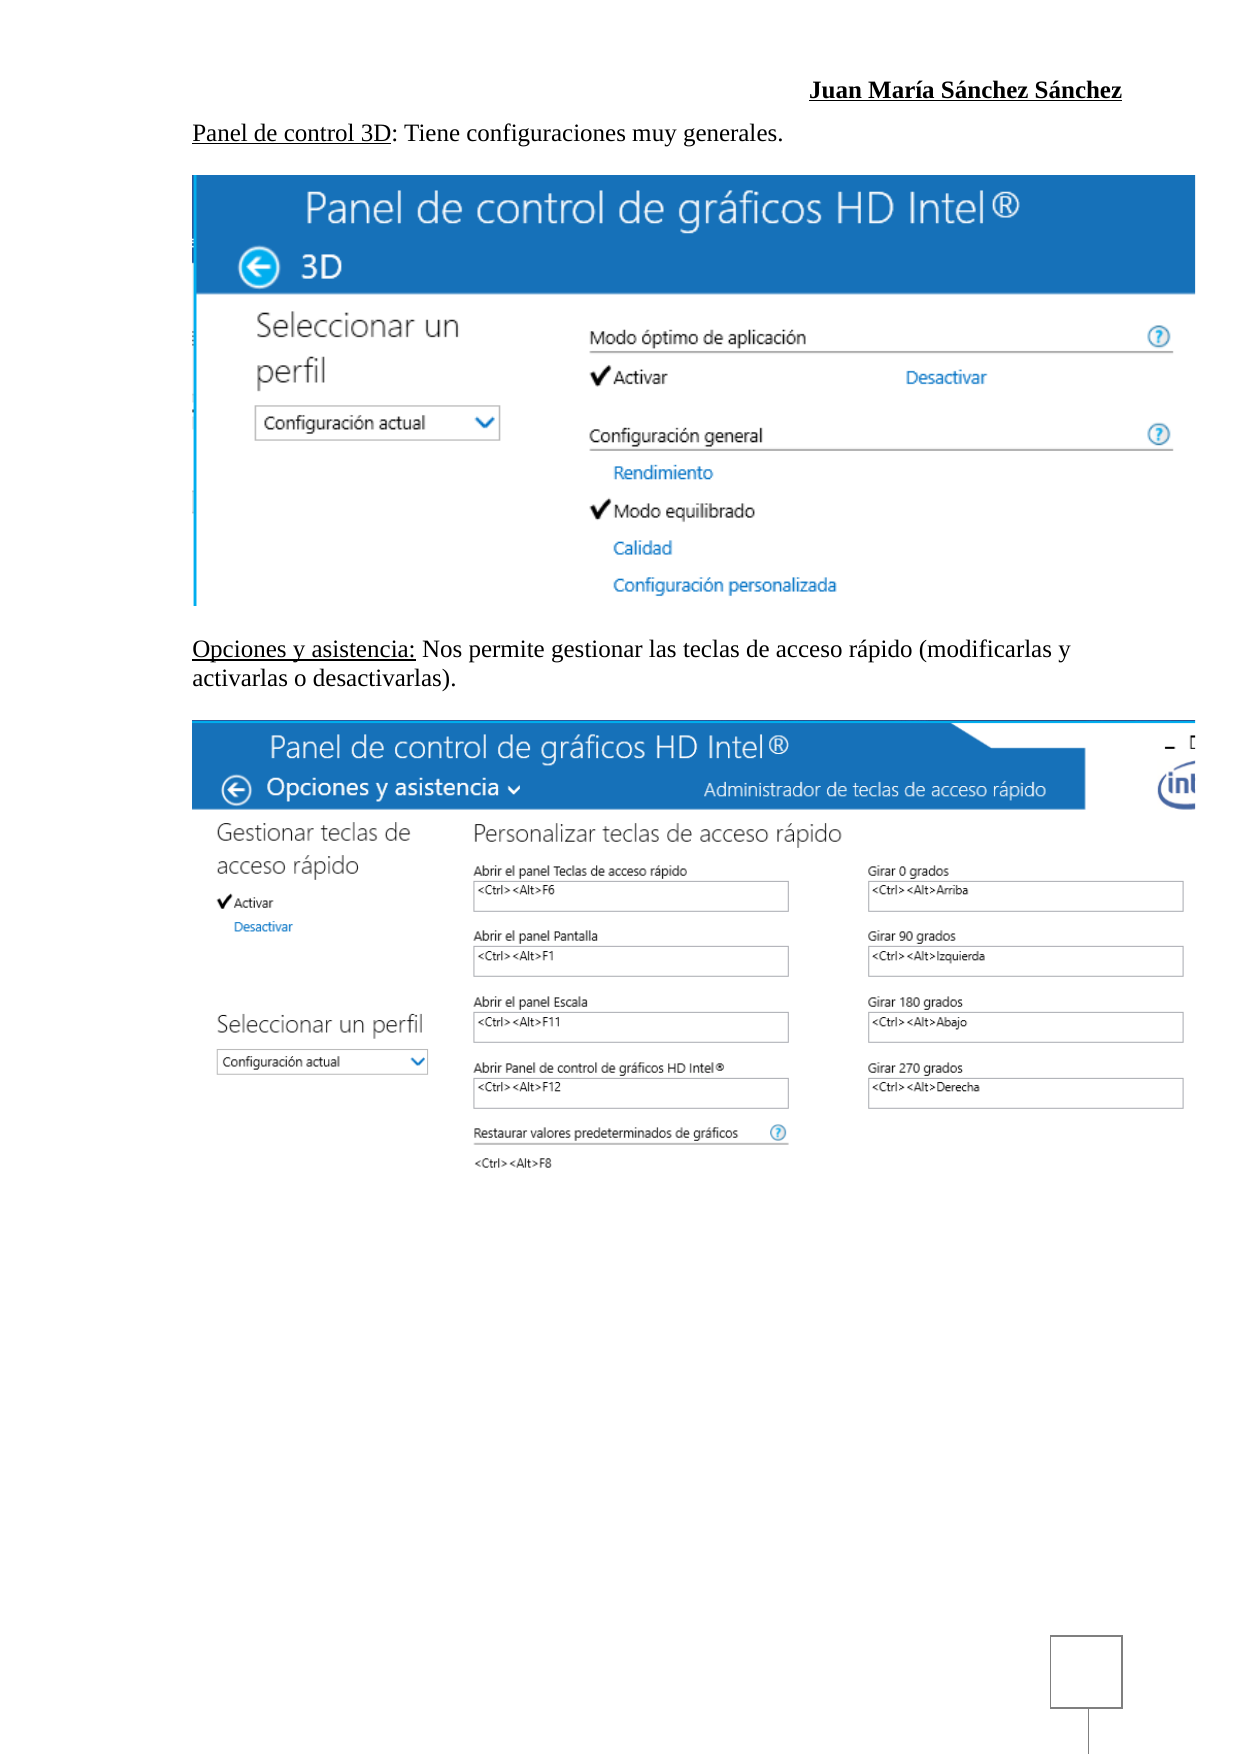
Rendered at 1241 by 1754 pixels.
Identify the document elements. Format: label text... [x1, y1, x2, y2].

text Panel de control 3D: Tiene configuraciones muy generales. [118, 118, 1122, 147]
text Opciones y asistencia: Nos permite gestionar las teclas de acceso rápido (modificarlas y activarlas o desactivarlas). [192, 634, 1122, 692]
